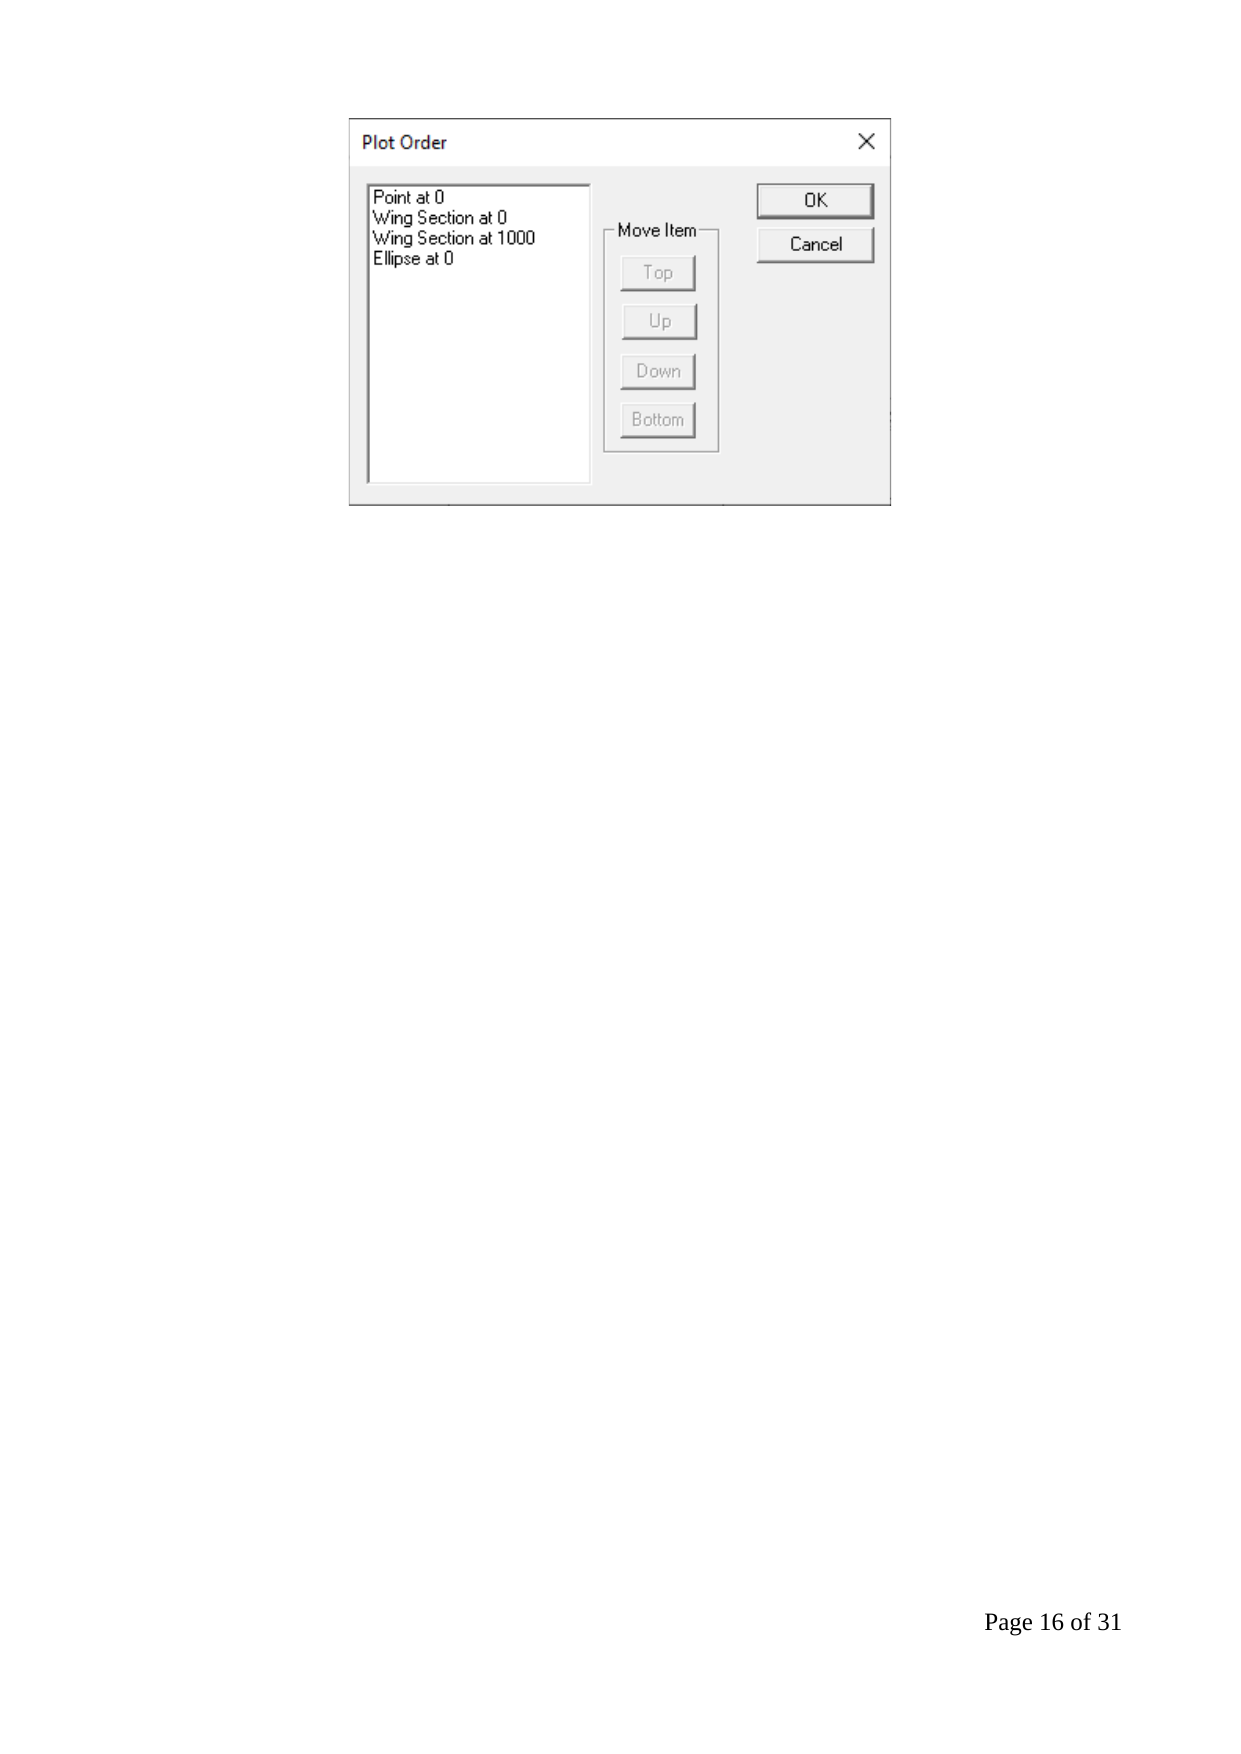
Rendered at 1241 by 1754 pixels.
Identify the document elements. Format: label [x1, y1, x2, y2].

picture [348, 118, 892, 506]
